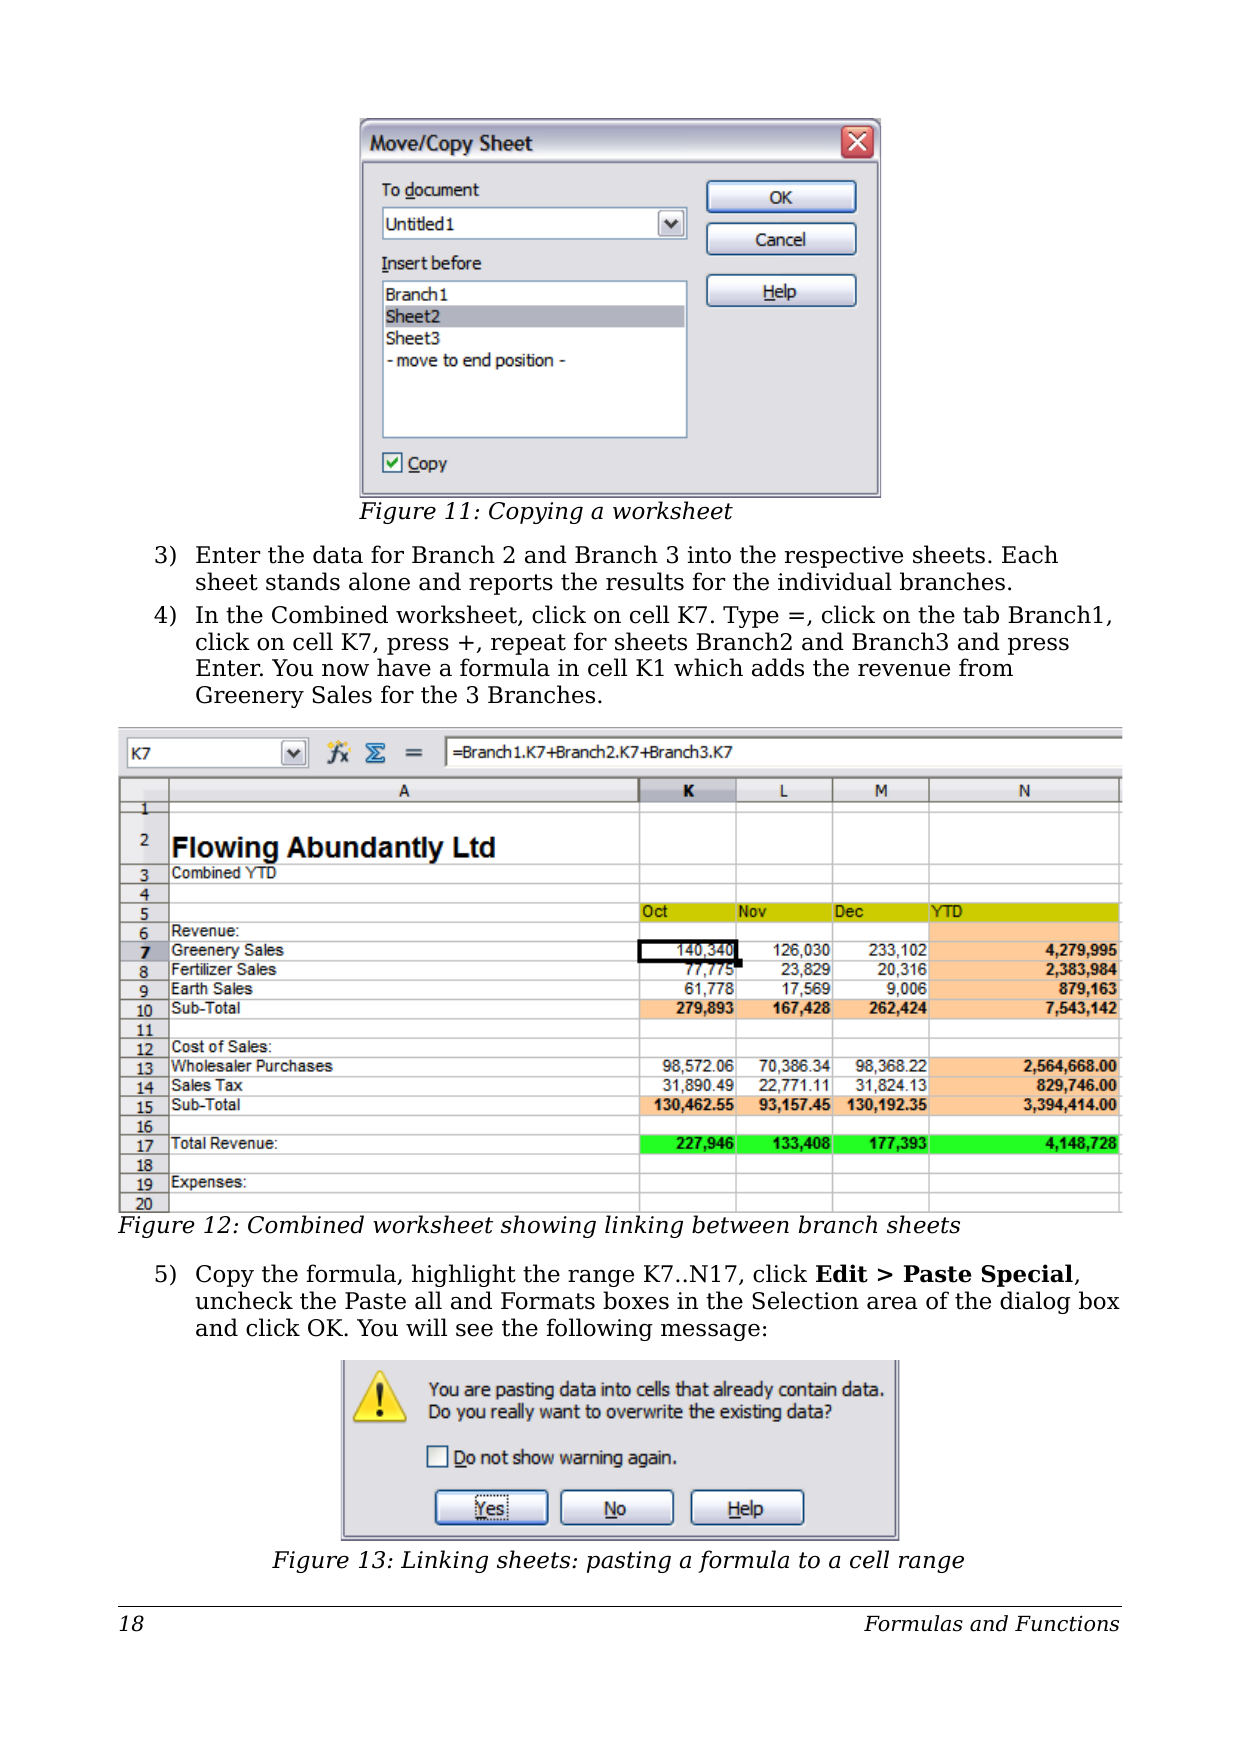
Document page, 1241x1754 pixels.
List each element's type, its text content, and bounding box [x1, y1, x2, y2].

list Copy the formula, highlight the range K7..N17, click Edit > Paste Special, uncheck the Paste all and Formats boxes in the Selection area of the dialog box and click OK. You will see the following message: [177, 1261, 1122, 1341]
text Figure 11: Copying a worksheet [359, 498, 881, 524]
list Enter the data for Branch 2 and Branch 3 into the respective sheets. Each sheet stands alone and reports the results for the individual branches. [177, 543, 1122, 596]
list In the Combined worksheet, click on cell K7. Type =, click on the tab Branch1, click on cell K7, press +, repeat for sheets Branch2 and Branch3 and press Enter. You now have a formula in cell K1 which adds the revenue from Greenery Sales for the 3 Branches. [177, 602, 1122, 709]
text Figure 12: Combined worksheet showing linking between branch sheets [118, 728, 1124, 1239]
text Figure 13: Linking sheets: pasting a formula to a cell range [253, 1547, 988, 1573]
picture [359, 118, 882, 498]
picture [118, 727, 1123, 1213]
picture [340, 1360, 900, 1541]
